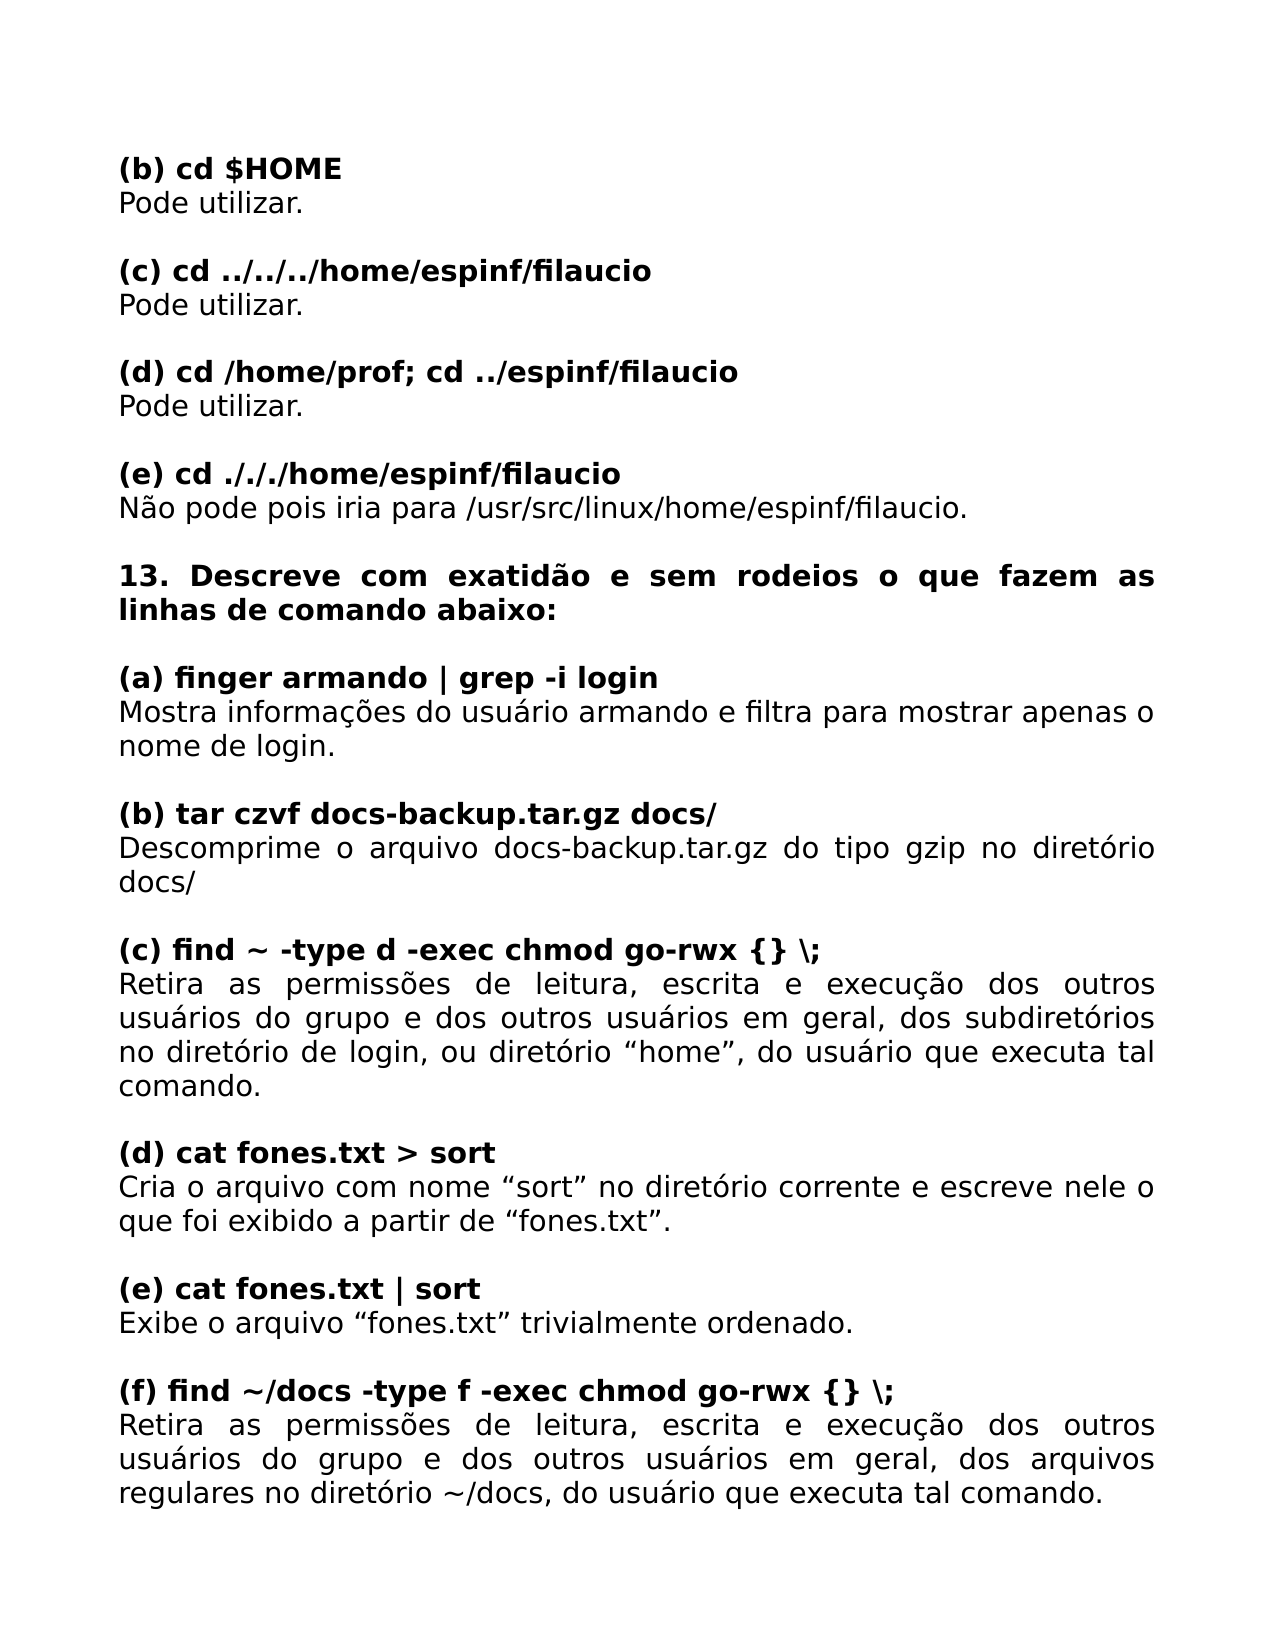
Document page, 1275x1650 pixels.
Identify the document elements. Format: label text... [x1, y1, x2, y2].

text (c) cd ../../../home/espinf/filaucio [118, 254, 1157, 288]
text (d) cd /home/prof; cd ../espinf/filaucio [118, 356, 1157, 390]
text Mostra informações do usuário armando e filtra para mostrar apenas o nome de login. [118, 695, 1157, 763]
text Cria o arquivo com nome “sort” no diretório corrente e escreve nele o que foi exibido a partir de “fones.txt”. [118, 1171, 1157, 1239]
text (f) find ~/docs -type f -exec chmod go-rwx {} \; [118, 1374, 1157, 1408]
text (e) cd ./././home/espinf/filaucio [118, 458, 1157, 492]
text (b) cd $HOME [118, 152, 1157, 186]
text Não pode pois iria para /usr/src/linux/home/espinf/filaucio. [118, 492, 1157, 526]
text Descomprime o arquivo docs-backup.tar.gz do tipo gzip no diretório docs/ [118, 831, 1157, 899]
text Exibe o arquivo “fones.txt” trivialmente ordenado. [118, 1307, 1157, 1341]
text 13. Descreve com exatidão e sem rodeios o que fazem as linhas de comando abaixo: [118, 559, 1157, 627]
text Retira as permissões de leitura, escrita e execução dos outros usuários do grupo e dos outros usuários em geral, dos arquivos regulares no diretório ~/docs, do usuário que executa tal comando. [118, 1408, 1157, 1510]
text (e) cat fones.txt | sort [118, 1273, 1157, 1307]
text (d) cat fones.txt > sort [118, 1137, 1157, 1171]
text (c) find ~ -type d -exec chmod go-rwx {} \; [118, 933, 1157, 967]
text Pode utilizar. [118, 390, 1157, 424]
text (b) tar czvf docs-backup.tar.gz docs/ [118, 797, 1157, 831]
text Pode utilizar. [118, 288, 1157, 322]
text Retira as permissões de leitura, escrita e execução dos outros usuários do grupo e dos outros usuários em geral, dos subdiretórios no diretório de login, ou diretório “home”, do usuário que executa tal comando. [118, 967, 1157, 1103]
text Pode utilizar. [118, 186, 1157, 220]
text (a) finger armando | grep -i login [118, 661, 1157, 695]
